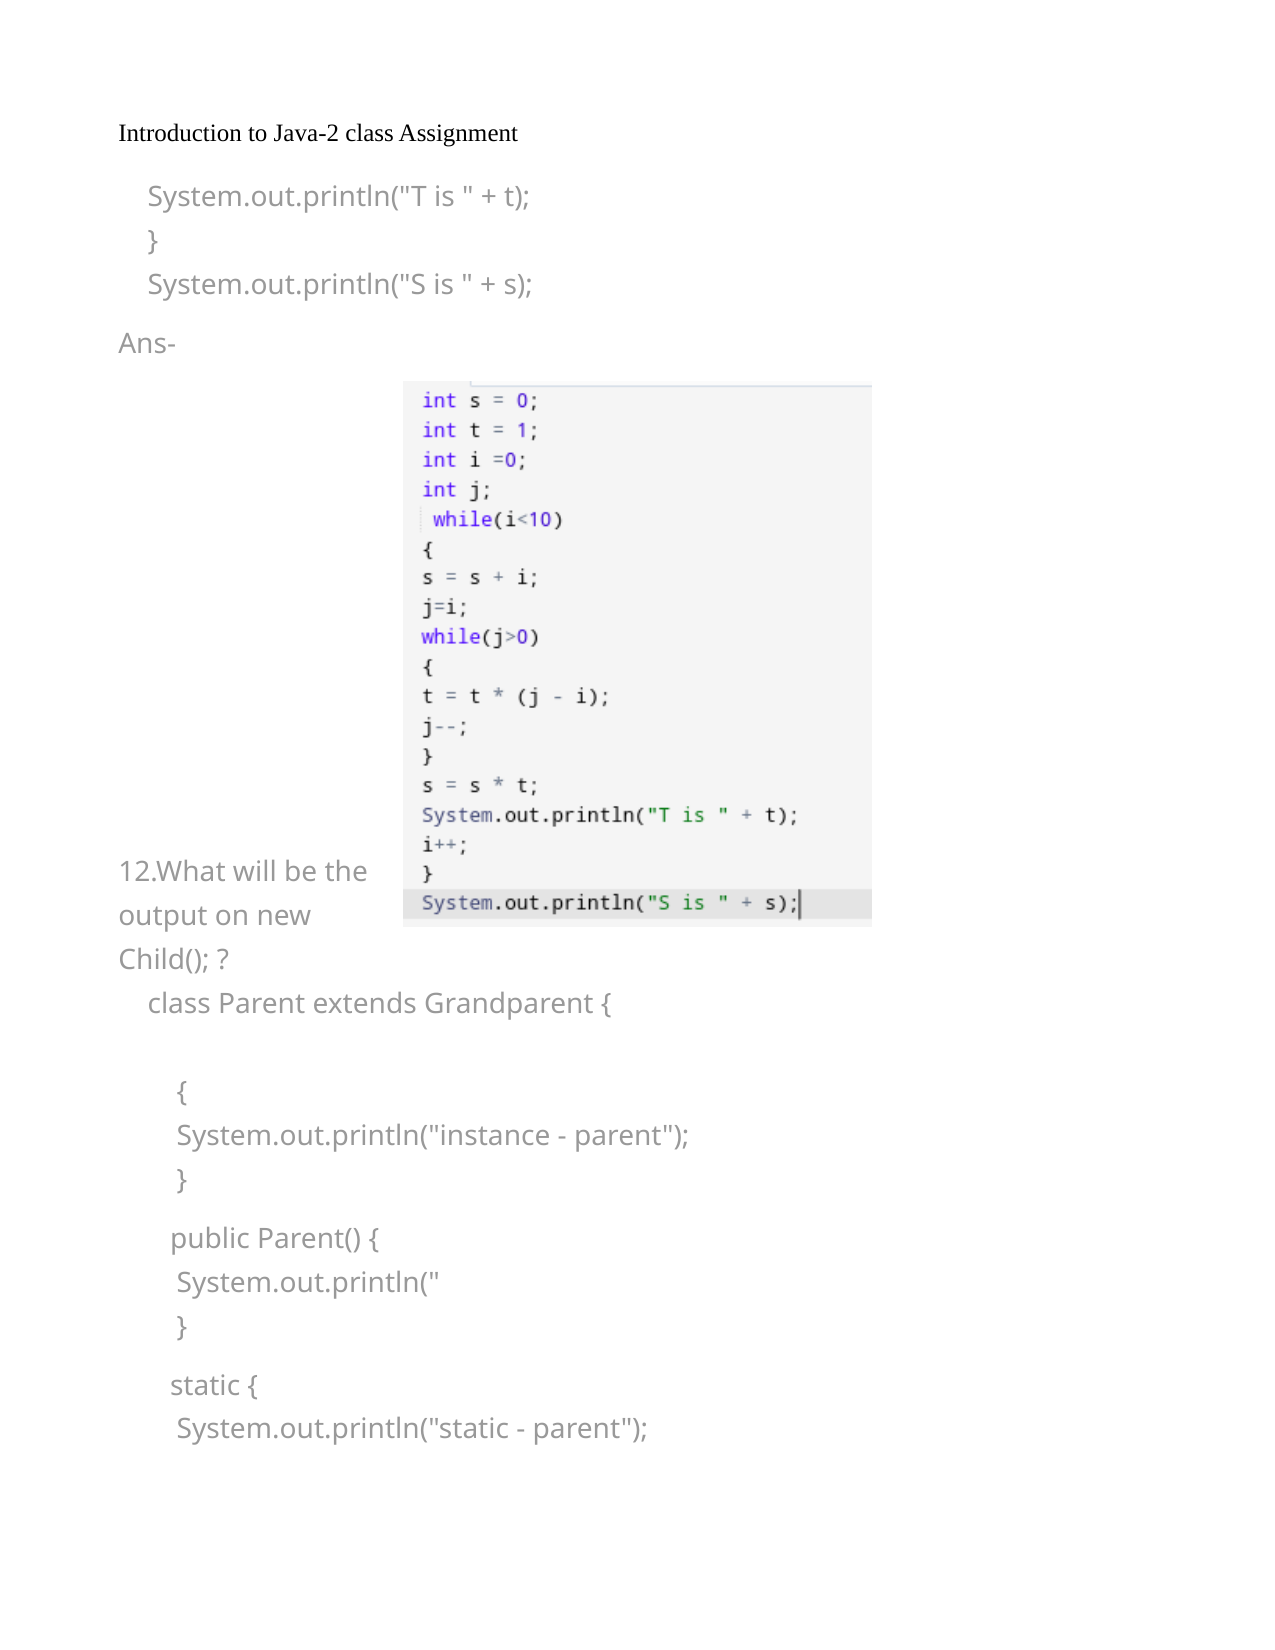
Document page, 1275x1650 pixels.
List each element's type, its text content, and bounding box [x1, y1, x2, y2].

text static { System.out.println("static - parent"); [118, 1365, 1157, 1447]
text 12.What will be the output on new Child(); ? class Parent extends Grandparent { { System.out.println("instance - parent"); } [118, 851, 1157, 1198]
text public Parent() { System.out.println(" } [118, 1218, 1157, 1344]
picture [403, 381, 872, 927]
text System.out.println("T is " + t); } System.out.println("S is " + s); [118, 176, 1157, 303]
text Ans- [118, 323, 1157, 361]
